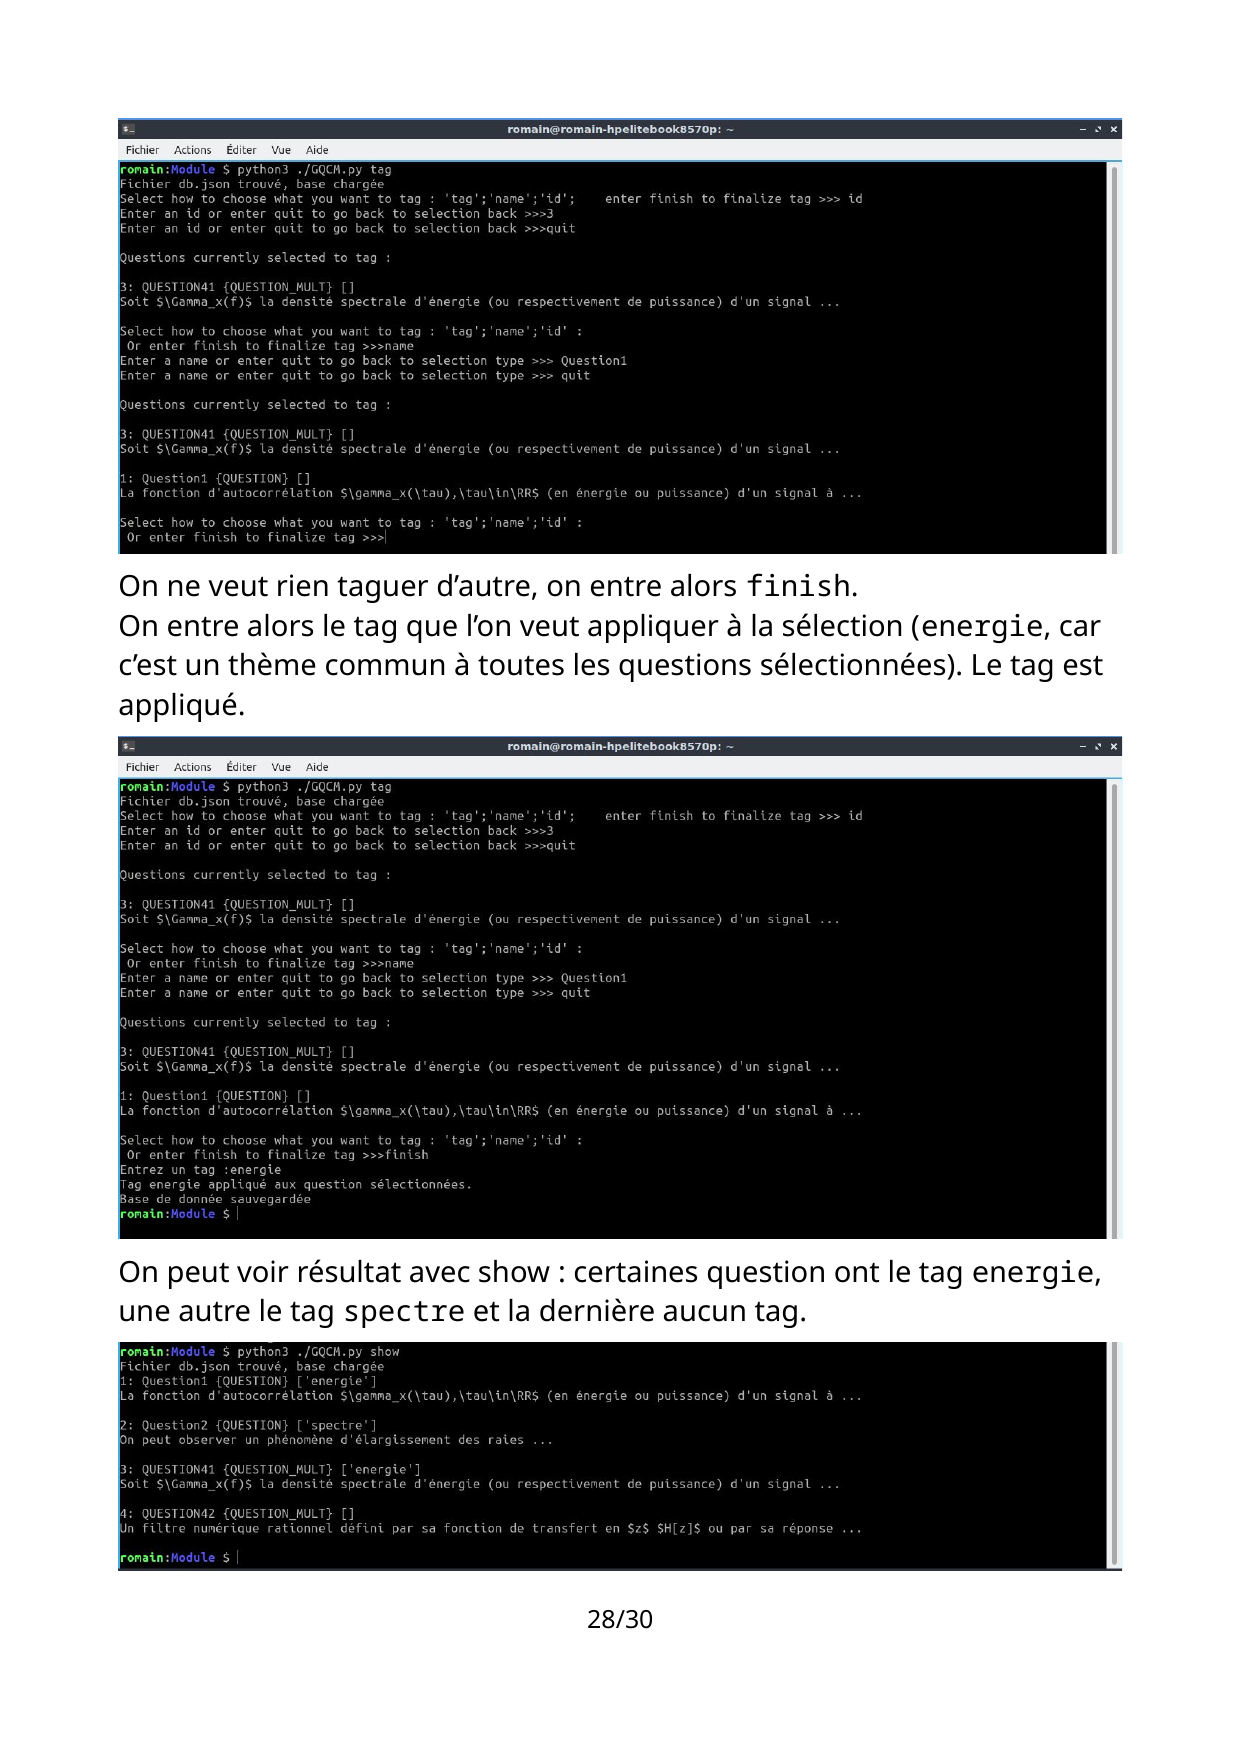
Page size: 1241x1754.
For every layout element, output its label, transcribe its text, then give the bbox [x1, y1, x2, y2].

picture [118, 118, 1123, 554]
picture [118, 736, 1123, 1239]
text On ne veut rien taguer d’autre, on entre alors finish. On entre alors le tag que l’on veut appliquer à la sélection (energie, car c’est un thème commun à toutes les questions sélectionnées). Le tag est appliqué. [118, 565, 1122, 724]
picture [118, 1342, 1123, 1571]
text On peut voir résultat avec show : certaines question ont le tag energie, une autre le tag spectre et la dernière aucun tag. [118, 1251, 1122, 1330]
